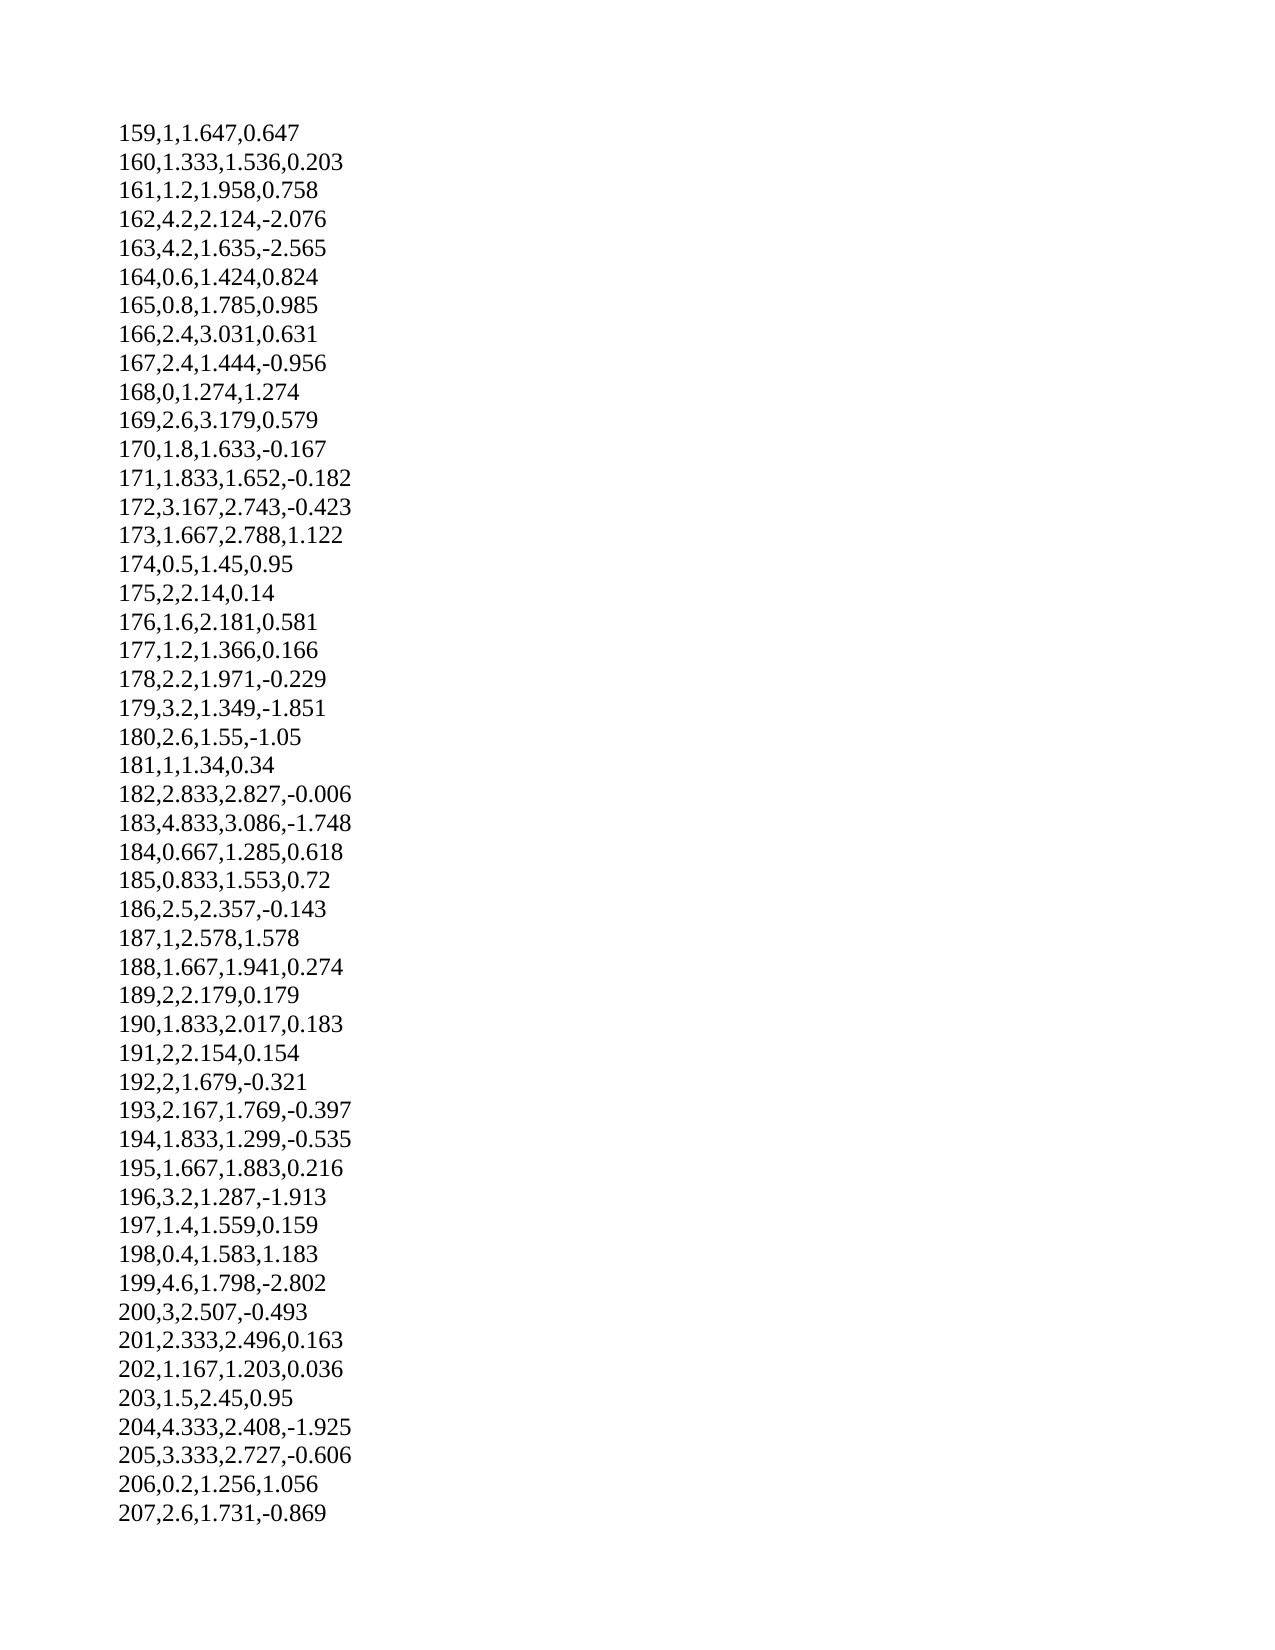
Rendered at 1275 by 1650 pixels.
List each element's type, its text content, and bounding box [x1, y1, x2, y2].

text 161,1.2,1.958,0.758 [118, 176, 1157, 204]
text 172,3.167,2.743,-0.423 [118, 492, 1157, 521]
text 185,0.833,1.553,0.72 [118, 866, 1157, 894]
text 189,2,2.179,0.179 [118, 981, 1157, 1009]
text 180,2.6,1.55,-1.05 [118, 722, 1157, 751]
text 197,1.4,1.559,0.159 [118, 1211, 1157, 1239]
text 173,1.667,2.788,1.122 [118, 521, 1157, 549]
text 175,2,2.14,0.14 [118, 578, 1157, 607]
text 174,0.5,1.45,0.95 [118, 549, 1157, 578]
text 162,4.2,2.124,-2.076 [118, 204, 1157, 233]
text 207,2.6,1.731,-0.869 [118, 1498, 1157, 1527]
text 178,2.2,1.971,-0.229 [118, 664, 1157, 693]
text 184,0.667,1.285,0.618 [118, 837, 1157, 866]
text 179,3.2,1.349,-1.851 [118, 693, 1157, 722]
text 204,4.333,2.408,-1.925 [118, 1412, 1157, 1441]
text 188,1.667,1.941,0.274 [118, 952, 1157, 981]
text 198,0.4,1.583,1.183 [118, 1239, 1157, 1268]
text 160,1.333,1.536,0.203 [118, 147, 1157, 176]
text 165,0.8,1.785,0.985 [118, 291, 1157, 319]
text 194,1.833,1.299,-0.535 [118, 1124, 1157, 1153]
text 203,1.5,2.45,0.95 [118, 1383, 1157, 1412]
text 193,2.167,1.769,-0.397 [118, 1096, 1157, 1124]
text 177,1.2,1.366,0.166 [118, 636, 1157, 664]
text 201,2.333,2.496,0.163 [118, 1326, 1157, 1354]
text 206,0.2,1.256,1.056 [118, 1469, 1157, 1498]
text 159,1,1.647,0.647 [118, 118, 1157, 147]
text 166,2.4,3.031,0.631 [118, 319, 1157, 348]
text 183,4.833,3.086,-1.748 [118, 808, 1157, 837]
text 176,1.6,2.181,0.581 [118, 607, 1157, 636]
text 170,1.8,1.633,-0.167 [118, 434, 1157, 463]
text 191,2,2.154,0.154 [118, 1038, 1157, 1067]
text 202,1.167,1.203,0.036 [118, 1354, 1157, 1383]
text 163,4.2,1.635,-2.565 [118, 233, 1157, 262]
text 192,2,1.679,-0.321 [118, 1067, 1157, 1096]
text 168,0,1.274,1.274 [118, 377, 1157, 406]
text 187,1,2.578,1.578 [118, 923, 1157, 952]
text 200,3,2.507,-0.493 [118, 1297, 1157, 1326]
text 186,2.5,2.357,-0.143 [118, 894, 1157, 923]
text 182,2.833,2.827,-0.006 [118, 779, 1157, 808]
text 181,1,1.34,0.34 [118, 751, 1157, 779]
text 169,2.6,3.179,0.579 [118, 406, 1157, 434]
text 199,4.6,1.798,-2.802 [118, 1268, 1157, 1297]
text 195,1.667,1.883,0.216 [118, 1153, 1157, 1182]
text 190,1.833,2.017,0.183 [118, 1009, 1157, 1038]
text 196,3.2,1.287,-1.913 [118, 1182, 1157, 1211]
text 164,0.6,1.424,0.824 [118, 262, 1157, 291]
text 205,3.333,2.727,-0.606 [118, 1441, 1157, 1469]
text 167,2.4,1.444,-0.956 [118, 348, 1157, 377]
text 171,1.833,1.652,-0.182 [118, 463, 1157, 492]
